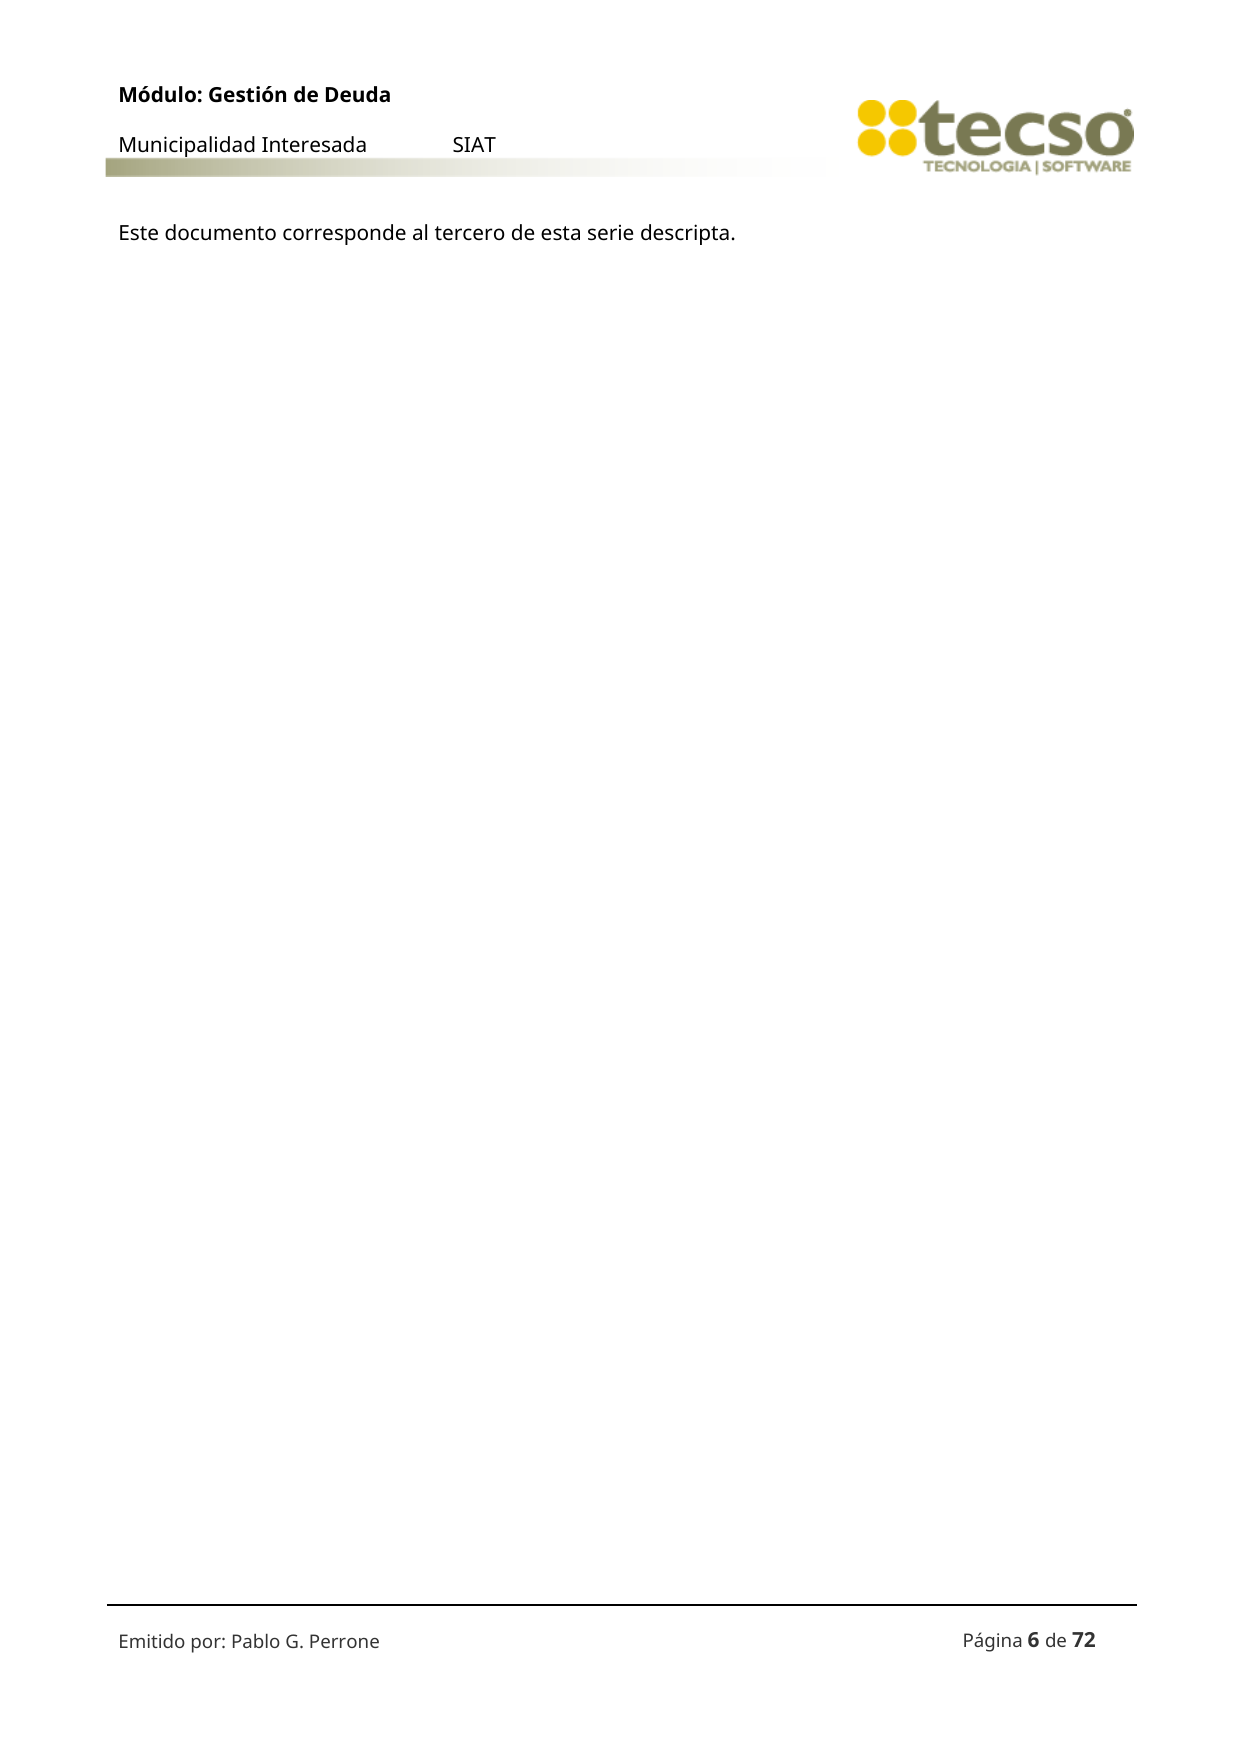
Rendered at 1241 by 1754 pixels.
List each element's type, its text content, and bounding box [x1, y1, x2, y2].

picture [105, 100, 1134, 177]
text Este documento corresponde al tercero de esta serie descripta. [118, 218, 1122, 246]
